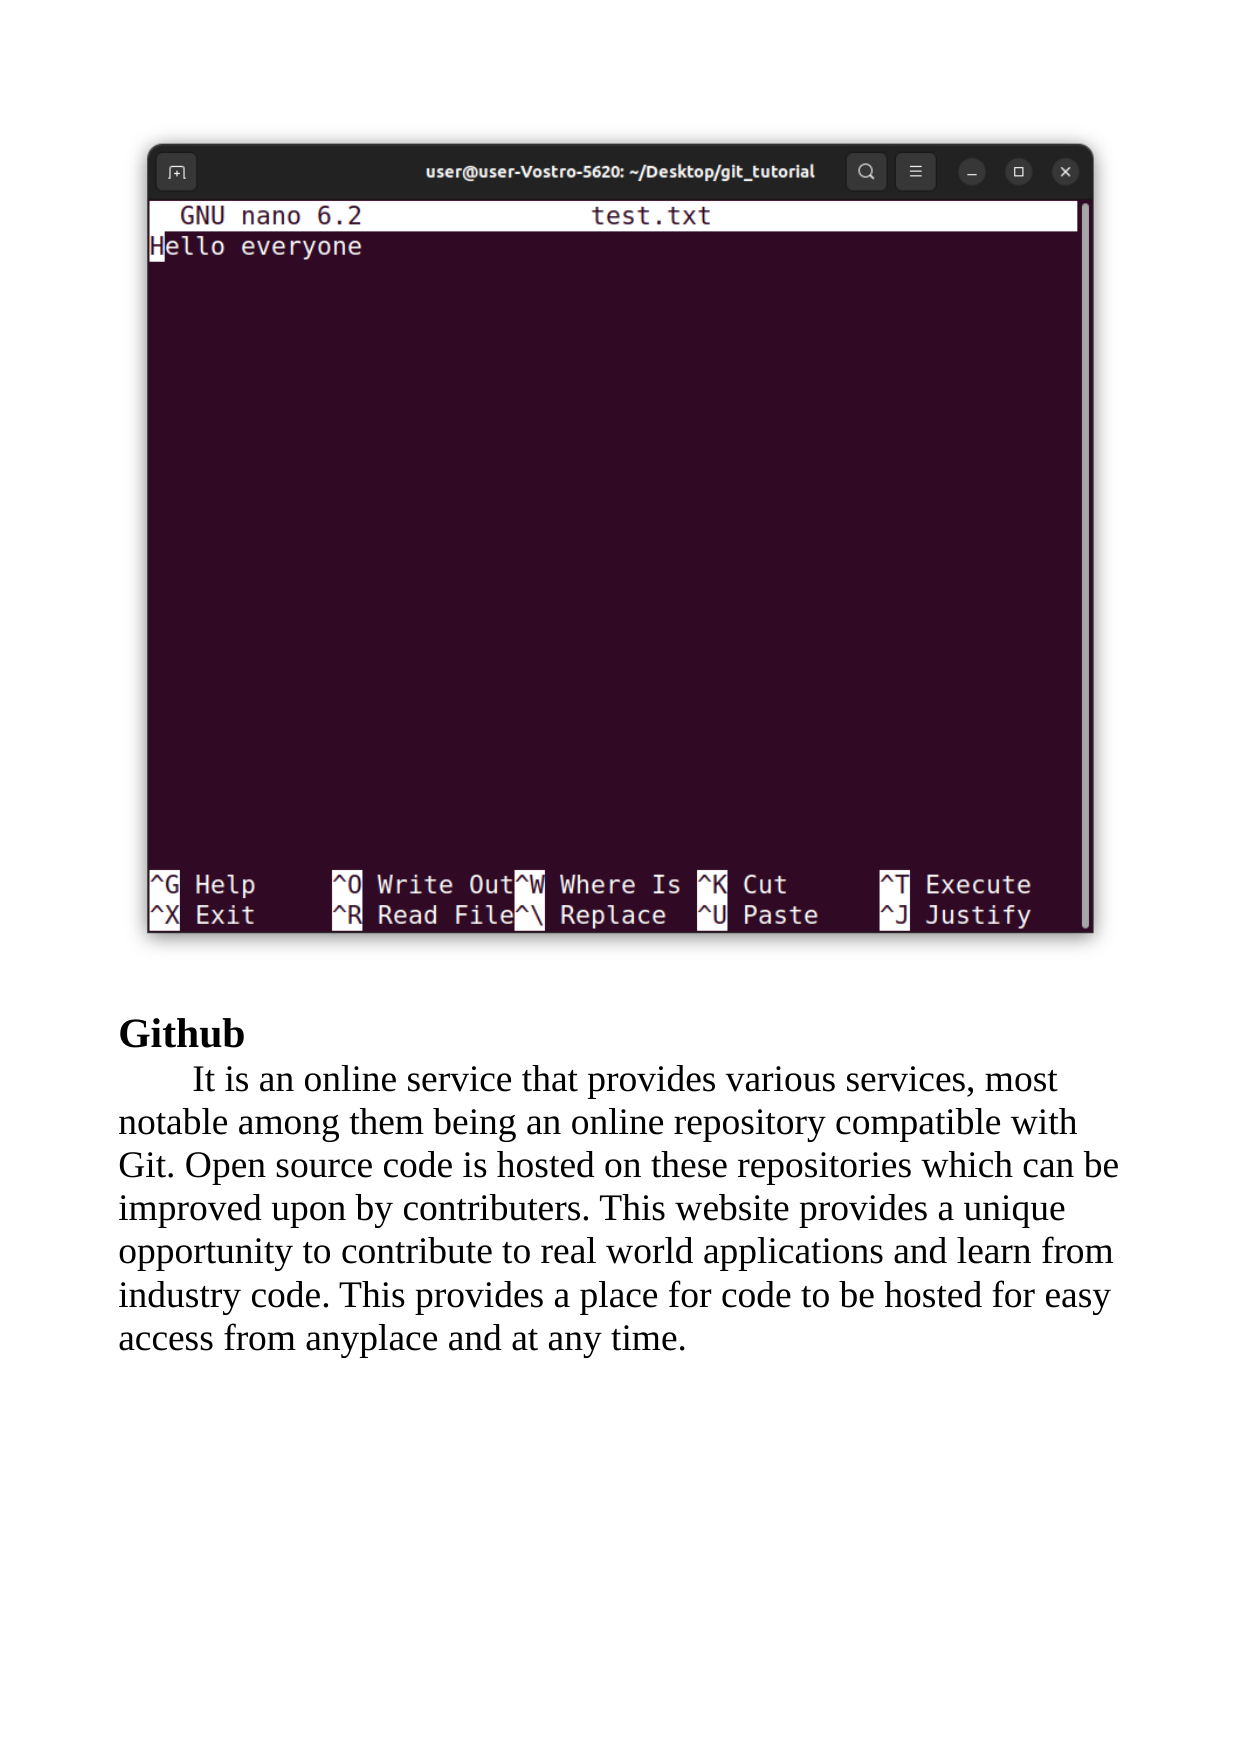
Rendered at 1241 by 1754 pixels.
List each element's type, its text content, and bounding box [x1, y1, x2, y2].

text It is an online service that provides various services, most notable among them being an online repository compatible with Git. Open source code is hosted on these repositories which can be improved upon by contributers. This website provides a unique opportunity to contribute to real world applications and learn from industry code. This provides a place for code to be hosted for easy access from anyplace and at any time. [118, 1056, 1122, 1358]
text Github [118, 1008, 1122, 1056]
picture [118, 118, 1123, 966]
